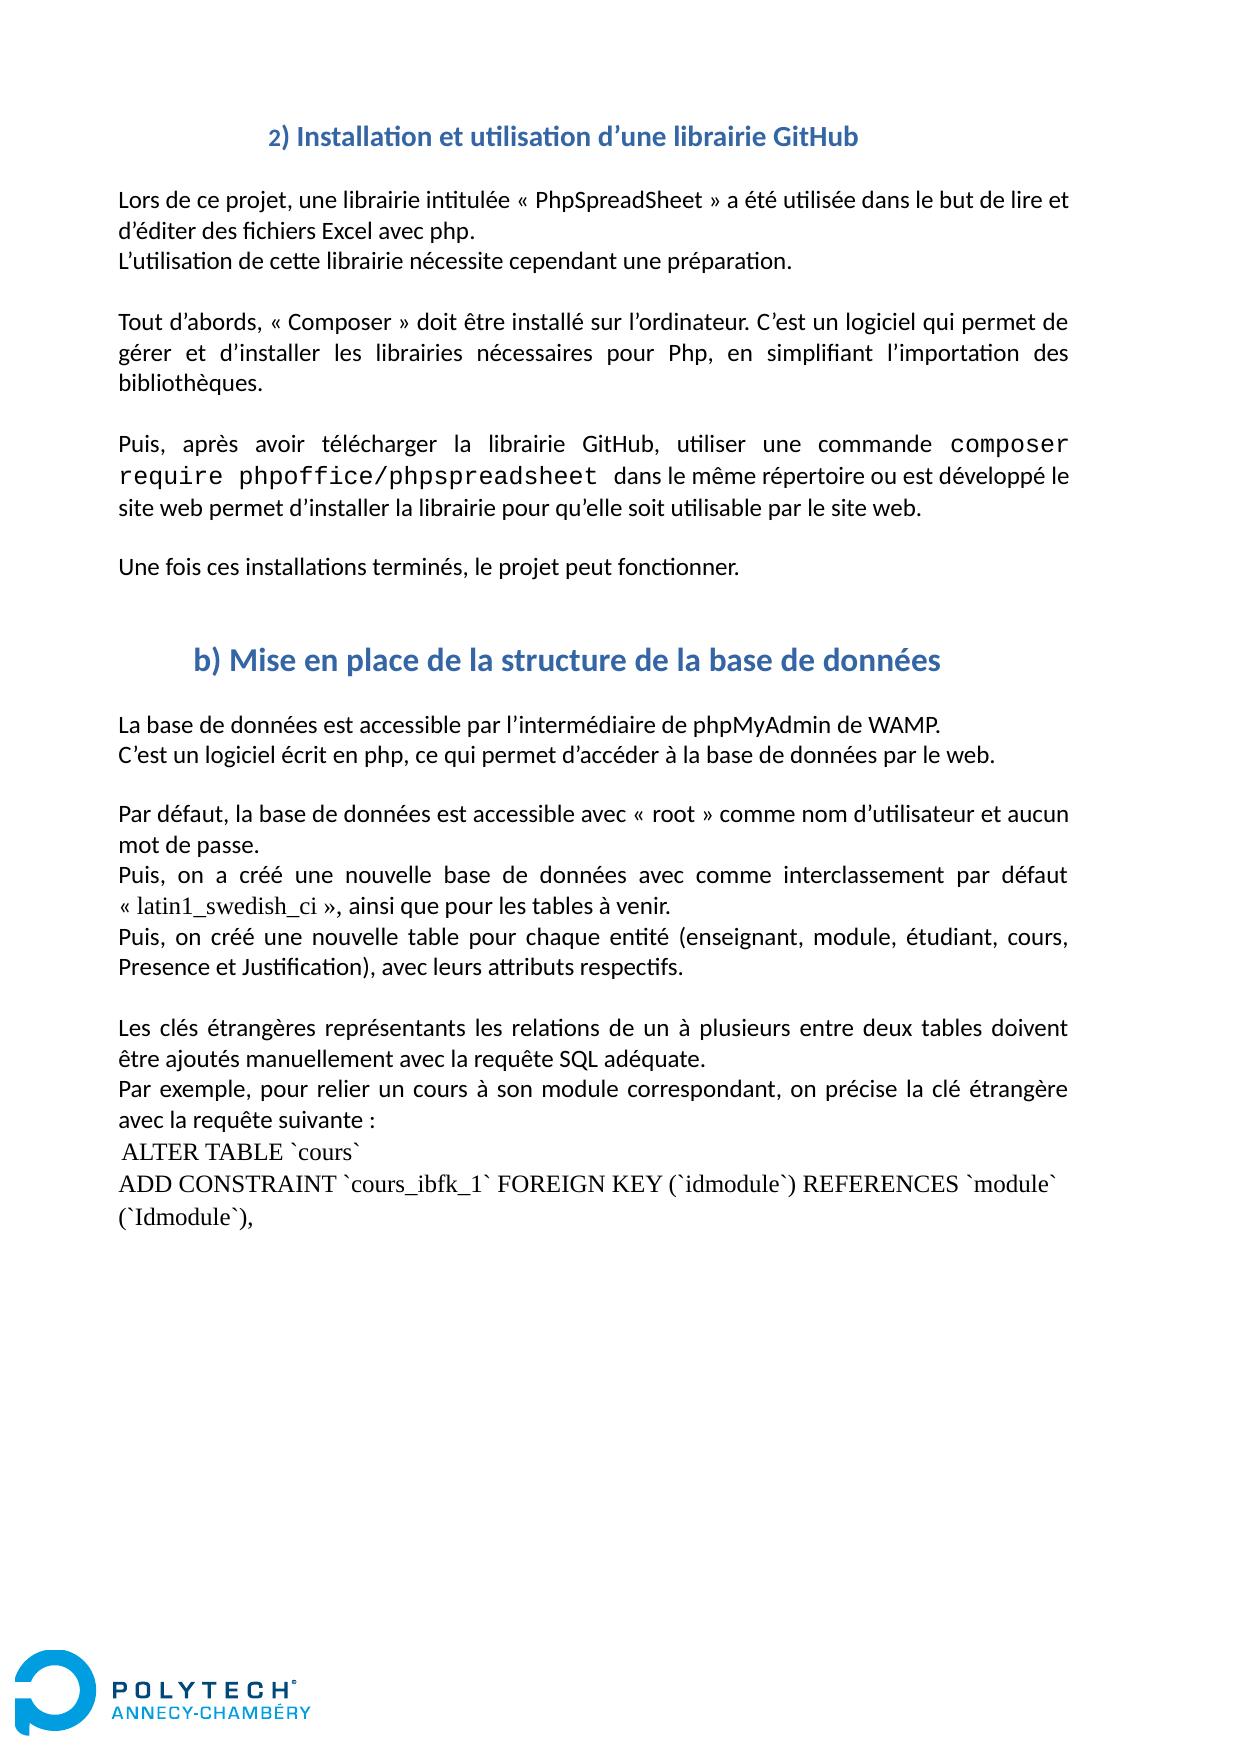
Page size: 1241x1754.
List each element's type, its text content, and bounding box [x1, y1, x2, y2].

text Lors de ce projet, une librairie intitulée « PhpSpreadSheet » a été utilisée dans le but de lire et d’éditer des fichiers Excel avec php. [118, 184, 1070, 245]
text Puis, on a créé une nouvelle base de données avec comme interclassement par défaut « latin1_swedish_ci », ainsi que pour les tables à venir. [118, 859, 1070, 921]
text ADD CONSTRAINT `cours_ibfk_1` FOREIGN KEY (`idmodule`) REFERENCES `module` (`Idmodule`), [118, 1169, 1122, 1231]
text Une fois ces installations terminés, le projet peut fonctionner. [118, 551, 1070, 582]
text b) Mise en place de la structure de la base de données [118, 639, 1070, 680]
table_header ALTER TABLE `cours` [118, 1134, 373, 1169]
text La base de données est accessible par l’intermédiaire de phpMyAdmin de WAMP. [118, 709, 1070, 739]
text Par exemple, pour relier un cours à son module correspondant, on précise la clé étrangère avec la requête suivante : [118, 1073, 1070, 1134]
text L’utilisation de cette librairie nécessite cependant une préparation. [118, 245, 1070, 276]
text 2) Installation et utilisation d’une librairie GitHub [118, 118, 1070, 154]
text Les clés étrangères représentants les relations de un à plusieurs entre deux tables doivent être ajoutés manuellement avec la requête SQL adéquate. [118, 1012, 1070, 1073]
text Par défaut, la base de données est accessible avec « root » comme nom d’utilisateur et aucun mot de passe. [118, 798, 1070, 859]
text Tout d’abords, « Composer » doit être installé sur l’ordinateur. C’est un logiciel qui permet de gérer et d’installer les librairies nécessaires pour Php, en simplifiant l’importation des bibliothèques. [118, 306, 1070, 398]
text Puis, après avoir télécharger la librairie GitHub, utiliser une commande composer require phpoffice/phpspreadsheet dans le même répertoire ou est développé le site web permet d’installer la librairie pour qu’elle soit utilisable par le site web. [118, 428, 1070, 522]
text C’est un logiciel écrit en php, ce qui permet d’accéder à la base de données par le web. [118, 739, 1070, 770]
text Puis, on créé une nouvelle table pour chaque entité (enseignant, module, étudiant, cours, Presence et Justification), avec leurs attributs respectifs. [118, 921, 1070, 982]
